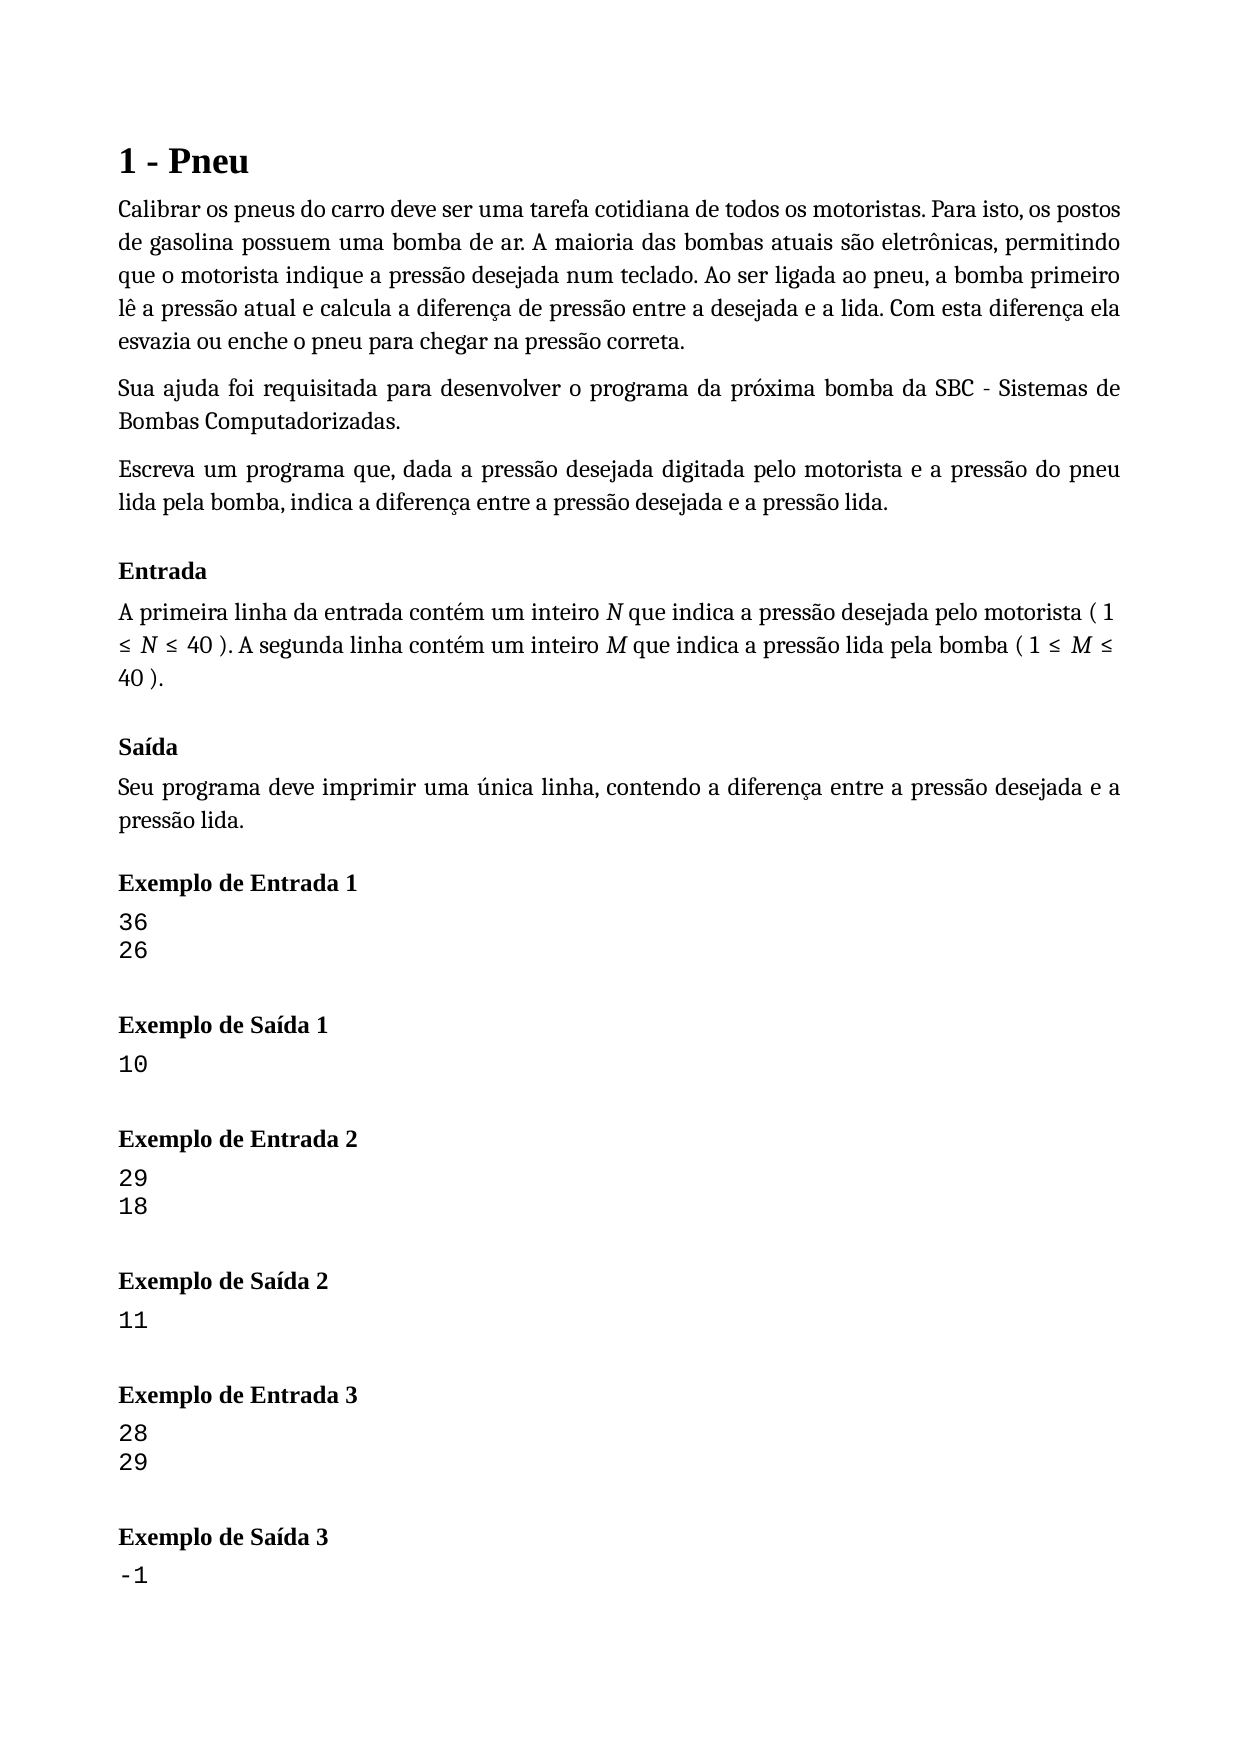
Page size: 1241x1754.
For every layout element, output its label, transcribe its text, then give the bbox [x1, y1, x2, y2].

text 26 [118, 938, 1122, 966]
text A primeira linha da entrada contém um inteiro N que indica a pressão desejada pelo motorista ( 1 ≤ N ≤ 40 ). A segunda linha contém um inteiro M que indica a pressão lida pela bomba ( 1 ≤ M ≤ 40 ). [118, 598, 1122, 692]
text 36 [118, 910, 1122, 938]
subtitle Exemplo de Entrada 3 [118, 1380, 1122, 1408]
text 29 [118, 1449, 1122, 1478]
text 29 [118, 1165, 1122, 1194]
subtitle 1 - Pneu [118, 139, 1122, 182]
text 10 [118, 1052, 1122, 1080]
subtitle Exemplo de Saída 1 [118, 1011, 1122, 1039]
subtitle Exemplo de Entrada 2 [118, 1124, 1122, 1153]
text Escreva um programa que, dada a pressão desejada digitada pelo motorista e a pressão do pneu lida pela bomba, indica a diferença entre a pressão desejada e a pressão lida. [118, 455, 1122, 517]
text 11 [118, 1307, 1122, 1336]
text Calibrar os pneus do carro deve ser uma tarefa cotidiana de todos os motoristas. Para isto, os postos de gasolina possuem uma bomba de ar. A maioria das bombas atuais são eletrônicas, permitindo que o motorista indique a pressão desejada num teclado. Ao ser ligada ao pneu, a bomba primeiro lê a pressão atual e calcula a diferença de pressão entre a desejada e a lida. Com esta diferença ela esvazia ou enche o pneu para chegar na pressão correta. [118, 194, 1122, 355]
subtitle Exemplo de Saída 3 [118, 1522, 1122, 1551]
text 18 [118, 1194, 1122, 1222]
subtitle Saída [118, 732, 1122, 761]
subtitle Entrada [118, 556, 1122, 585]
text 28 [118, 1421, 1122, 1449]
text -1 [118, 1563, 1122, 1591]
subtitle Exemplo de Entrada 1 [118, 868, 1122, 897]
subtitle Exemplo de Saída 2 [118, 1266, 1122, 1295]
text Sua ajuda foi requisitada para desenvolver o programa da próxima bomba da SBC - Sistemas de Bombas Computadorizadas. [118, 374, 1122, 436]
text Seu programa deve imprimir uma única linha, contendo a diferença entre a pressão desejada e a pressão lida. [118, 773, 1122, 835]
